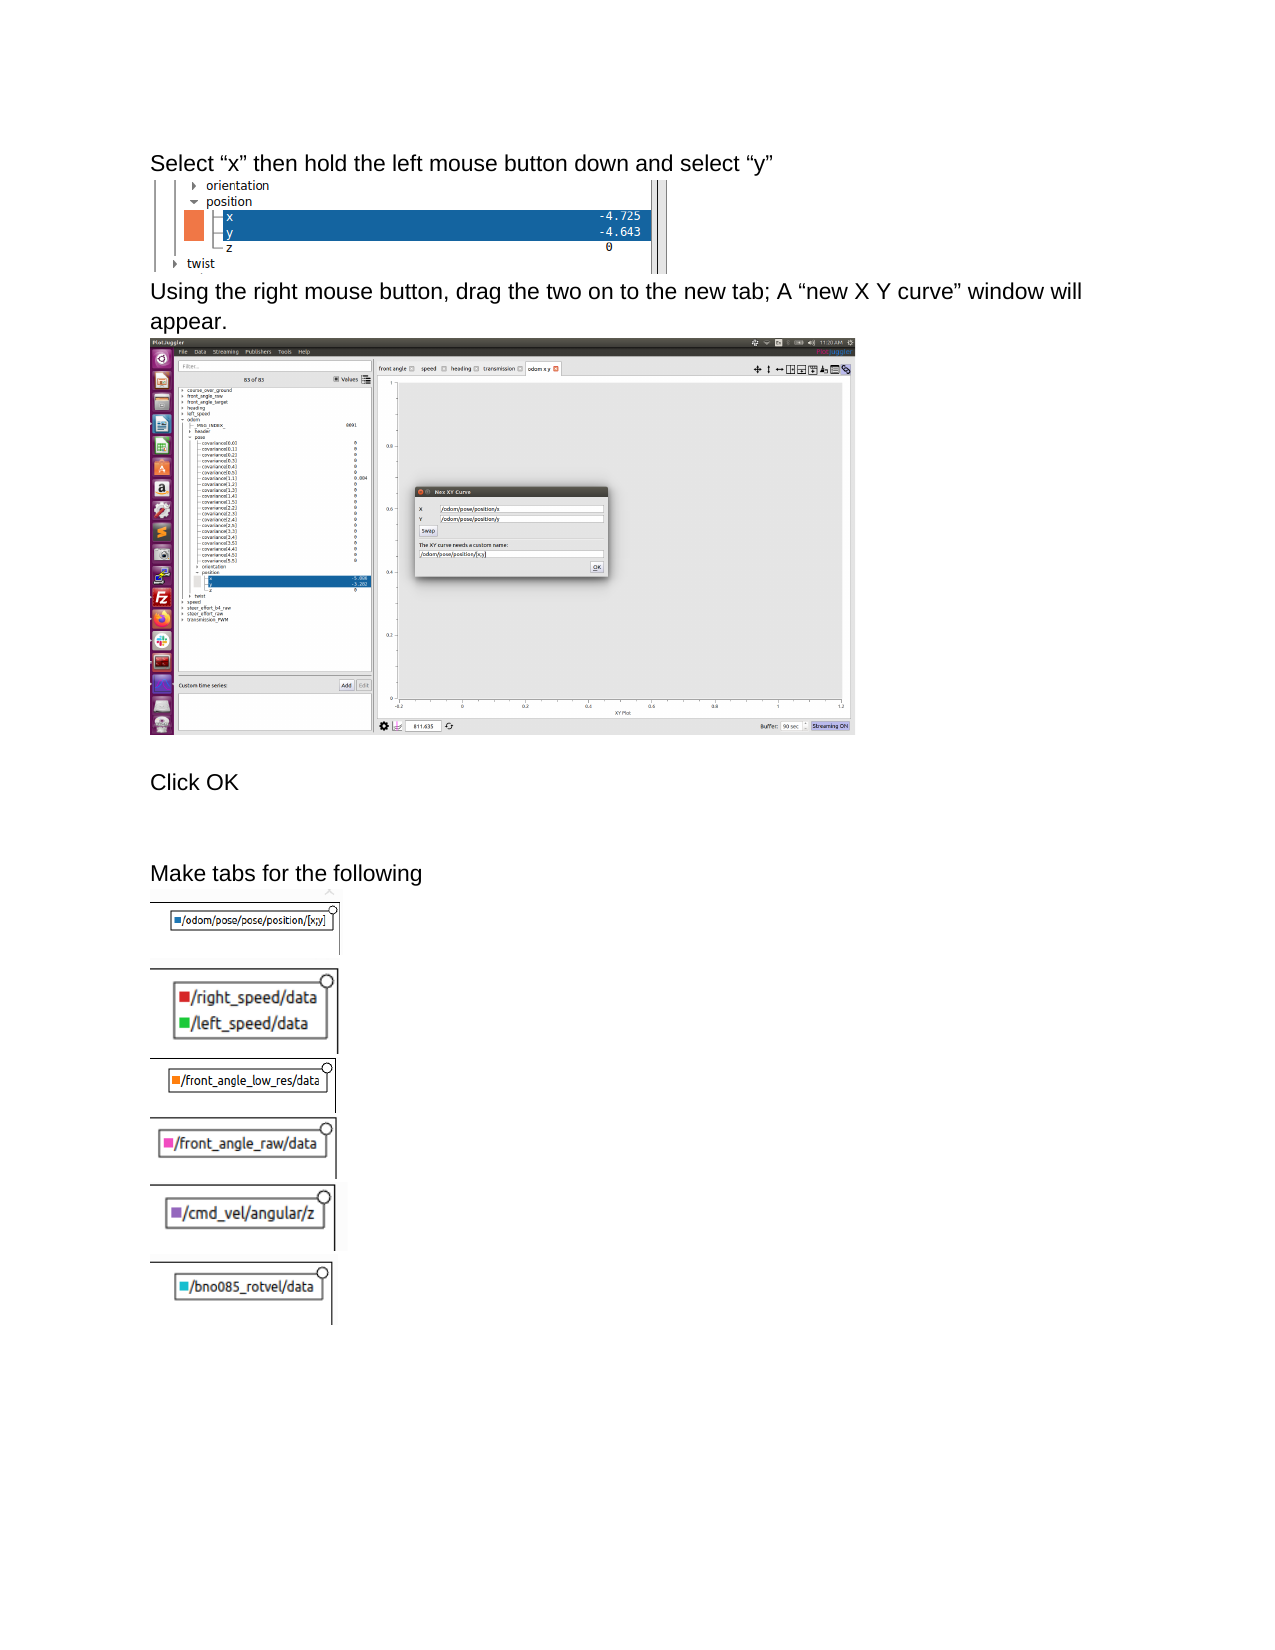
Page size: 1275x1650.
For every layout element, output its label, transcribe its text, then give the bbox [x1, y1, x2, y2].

picture [150, 338, 856, 735]
text Click OK [150, 769, 1125, 795]
picture [150, 1057, 340, 1113]
text Using the right mouse button, drag the two on to the new tab; A “new X Y curve” window will appear. [150, 278, 1125, 735]
picture [150, 1182, 348, 1251]
picture [150, 889, 343, 955]
picture [150, 1116, 339, 1179]
picture [150, 958, 340, 1054]
text Select “x” then hold the left mouse button down and select “y” [150, 150, 1125, 274]
picture [150, 1254, 339, 1325]
text Make tabs for the following [150, 859, 1125, 886]
picture [150, 180, 684, 274]
